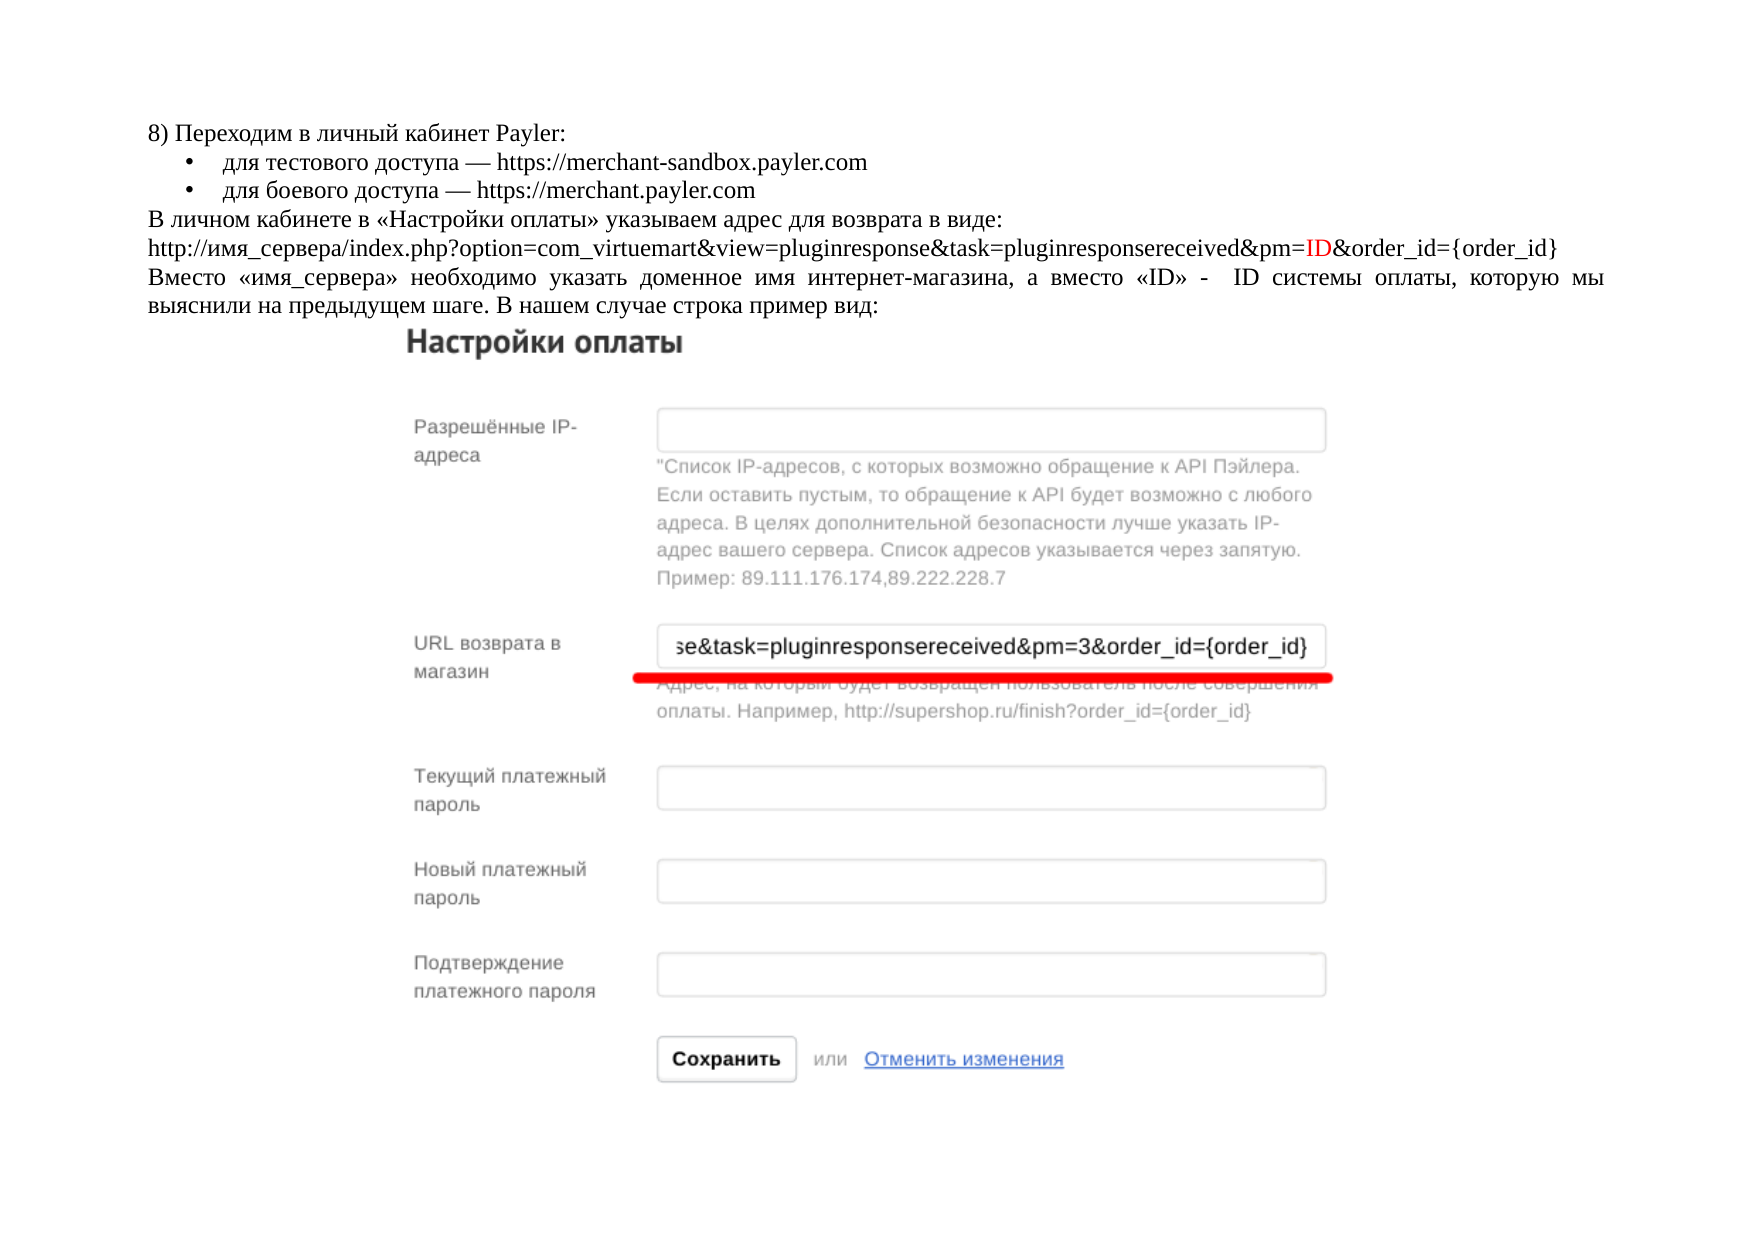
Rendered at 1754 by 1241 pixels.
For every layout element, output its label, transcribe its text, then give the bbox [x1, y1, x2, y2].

list для боевого доступа — https://merchant.payler.com [185, 176, 1724, 204]
text Вместо «имя_сервера» необходимо указать доменное имя интернет-магазина, а вместо «ID» - ID системы оплаты, которую мы выяснили на предыдущем шаге. В нашем случае строка пример вид: [148, 262, 1606, 319]
text http://имя_сервера/index.php?option=com_virtuemart&view=pluginresponse&task=pluginresponsereceived&pm=ID&order_id={order_id} [148, 233, 1606, 262]
text В личном кабинете в «Настройки оплаты» указываем адрес для возврата в виде: [148, 204, 1606, 233]
list для тестового доступа — https://merchant-sandbox.payler.com [185, 147, 1724, 176]
picture [402, 319, 1352, 1094]
text 8) Переходим в личный кабинет Payler: [148, 118, 1606, 147]
